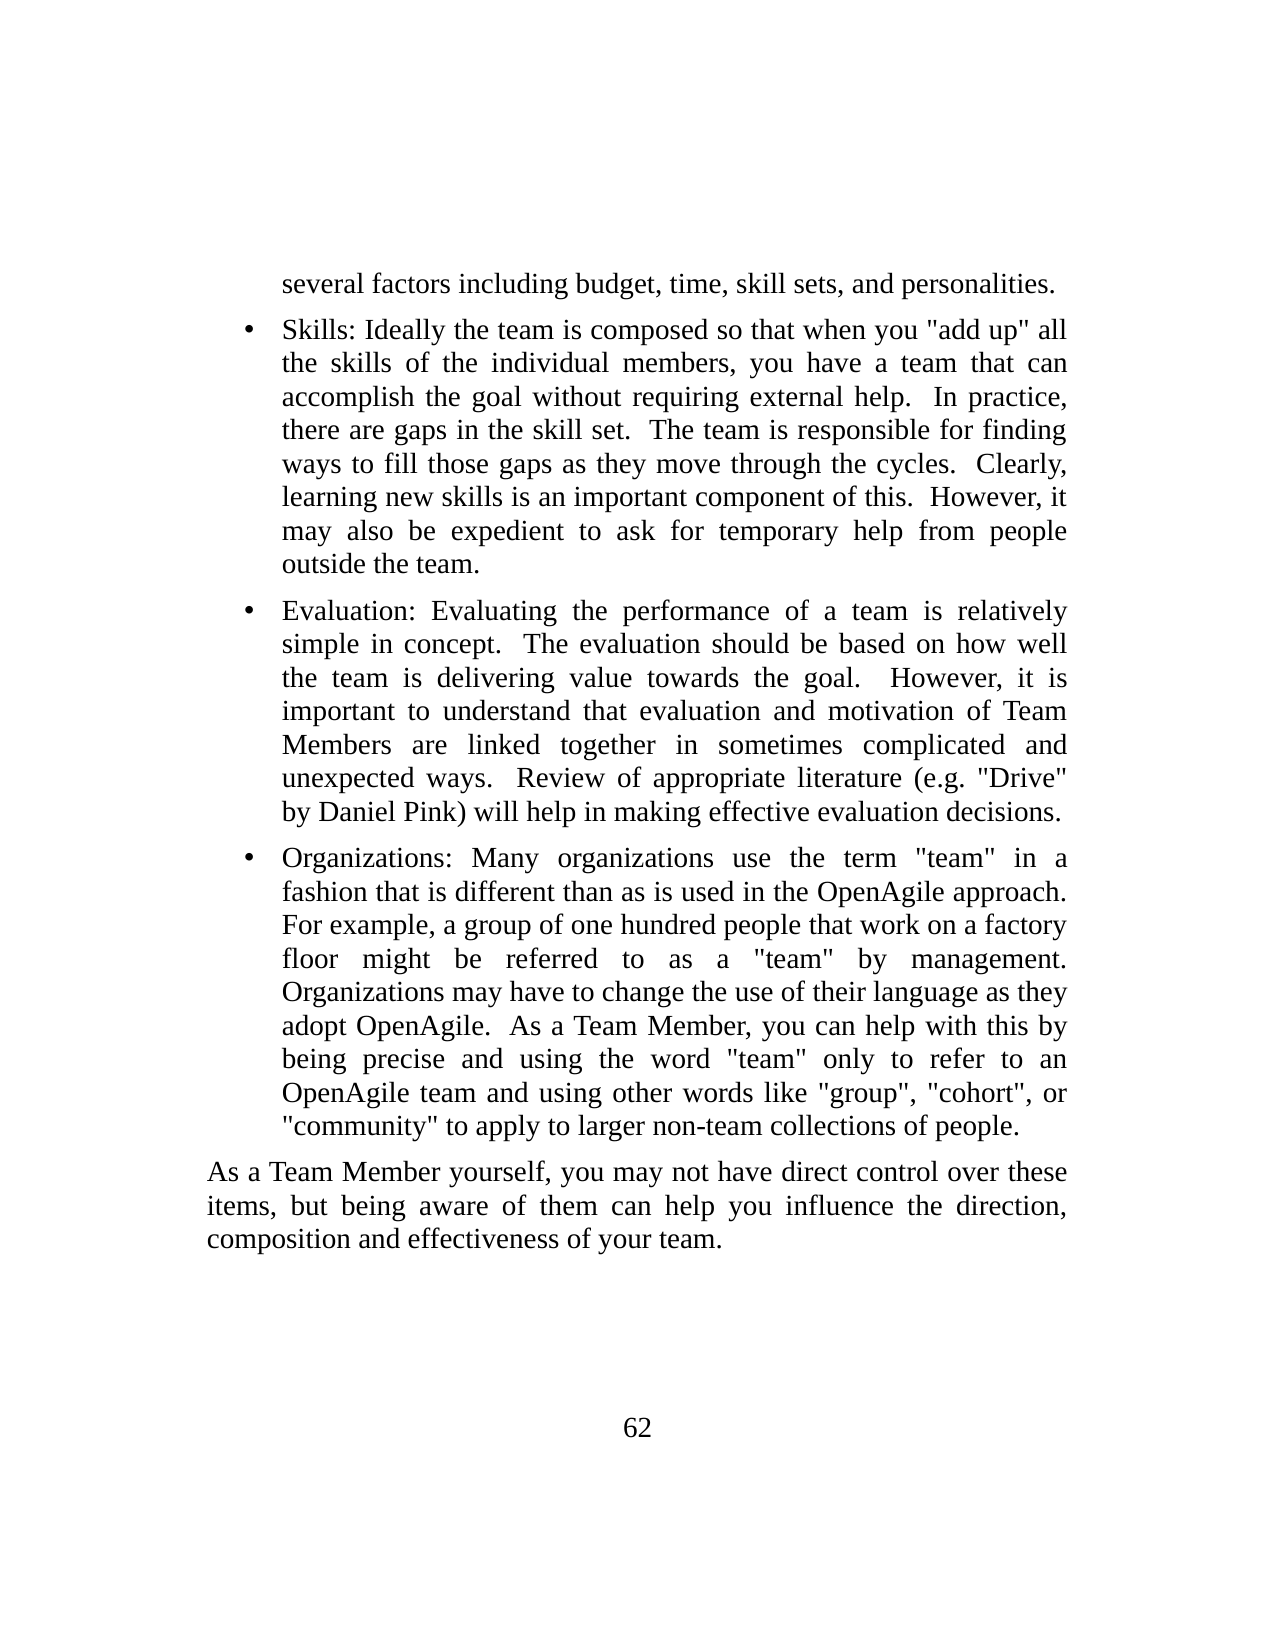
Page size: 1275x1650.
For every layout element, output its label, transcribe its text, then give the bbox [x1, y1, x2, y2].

list Skills: Ideally the team is composed so that when you "add up" all the skills of the individual members, you have a team that can accomplish the goal without requiring external help. In practice, there are gaps in the skill set. The team is responsible for finding ways to fill those gaps as they move through the cycles. Clearly, learning new skills is an important component of this. However, it may also be expedient to ask for temporary help from people outside the team. [244, 312, 1068, 580]
text As a Team Member yourself, you may not have direct control over these items, but being aware of them can help you influence the direction, composition and effectiveness of your team. [207, 1154, 1068, 1255]
list Organizations: Many organizations use the term "team" in a fashion that is different than as is used in the OpenAgile approach. For example, a group of one hundred people that work on a factory floor might be referred to as a "team" by management. Organizations may have to change the use of their language as they adopt OpenAgile. As a Team Member, you can help with this by being precise and using the word "team" only to refer to an OpenAgile team and using other words like "group", "cohort", or "community" to apply to larger non-team collections of people. [244, 840, 1068, 1142]
list Evaluation: Evaluating the performance of a team is relatively simple in concept. The evaluation should be based on how well the team is delivering value towards the goal. However, it is important to understand that evaluation and motivation of Team Members are linked together in sometimes complicated and unexpected ways. Review of appropriate literature (e.g. "Drive" by Daniel Pink) will help in making effective evaluation decisions. [244, 593, 1068, 828]
list several factors including budget, time, skill sets, and personalities. [244, 266, 1068, 299]
